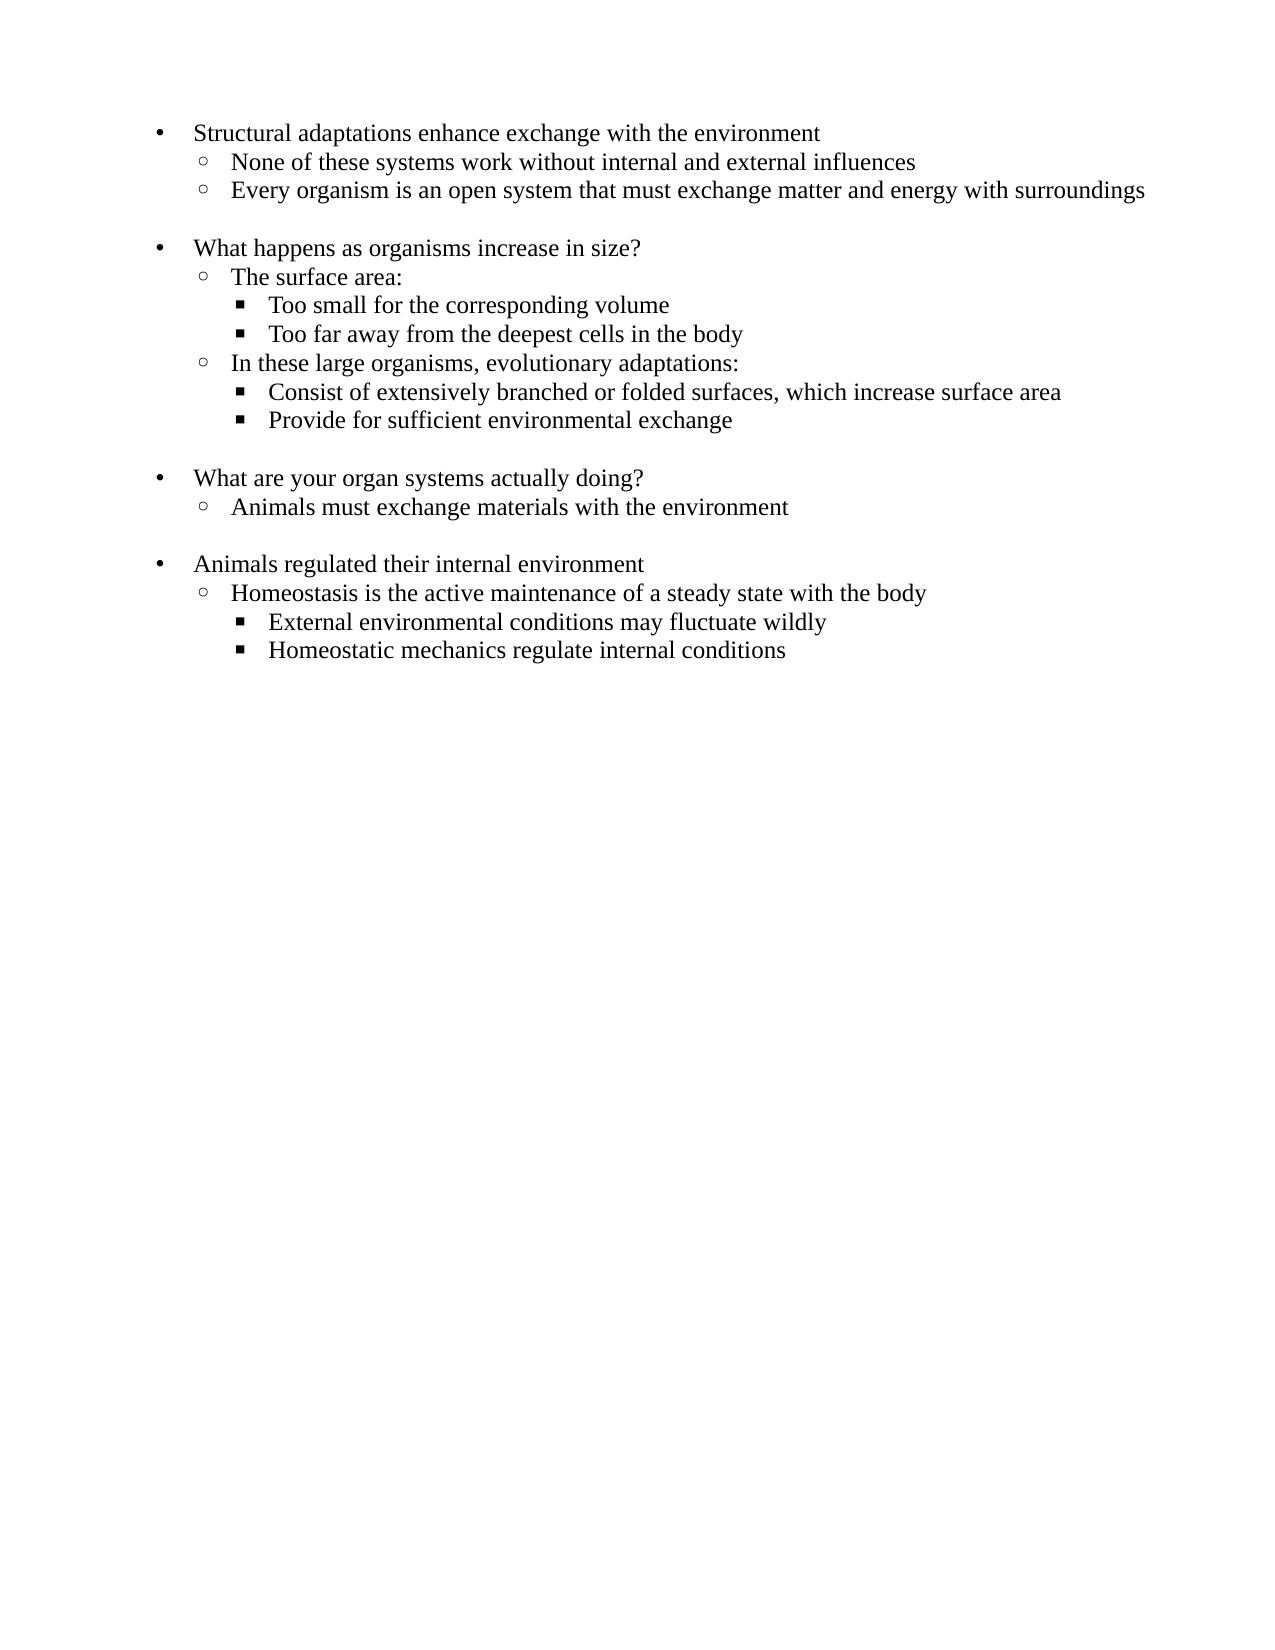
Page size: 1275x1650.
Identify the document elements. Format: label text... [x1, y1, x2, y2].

list What are your organ systems actually doing? [156, 463, 1157, 492]
list Structural adaptations enhance exchange with the environment [156, 118, 1157, 147]
list Provide for sufficient environmental exchange [231, 406, 1157, 434]
list External environmental conditions may fluctuate wildly [231, 607, 1157, 636]
list None of these systems work without internal and external influences [193, 147, 1157, 176]
list Consist of extensively branched or folded surfaces, which increase surface area [231, 377, 1157, 406]
list Too small for the corresponding volume [231, 291, 1157, 319]
list Animals regulated their internal environment [156, 549, 1157, 578]
list Too far away from the deepest cells in the body [231, 319, 1157, 348]
list Homeostasis is the active maintenance of a steady state with the body [193, 578, 1157, 607]
list In these large organisms, evolutionary adaptations: [193, 348, 1157, 377]
list What happens as organisms increase in size? [156, 233, 1157, 262]
list Animals must exchange materials with the environment [193, 492, 1157, 521]
list Homeostatic mechanics regulate internal conditions [231, 636, 1157, 664]
list The surface area: [193, 262, 1157, 291]
list Every organism is an open system that must exchange matter and energy with surroundings [193, 176, 1157, 204]
